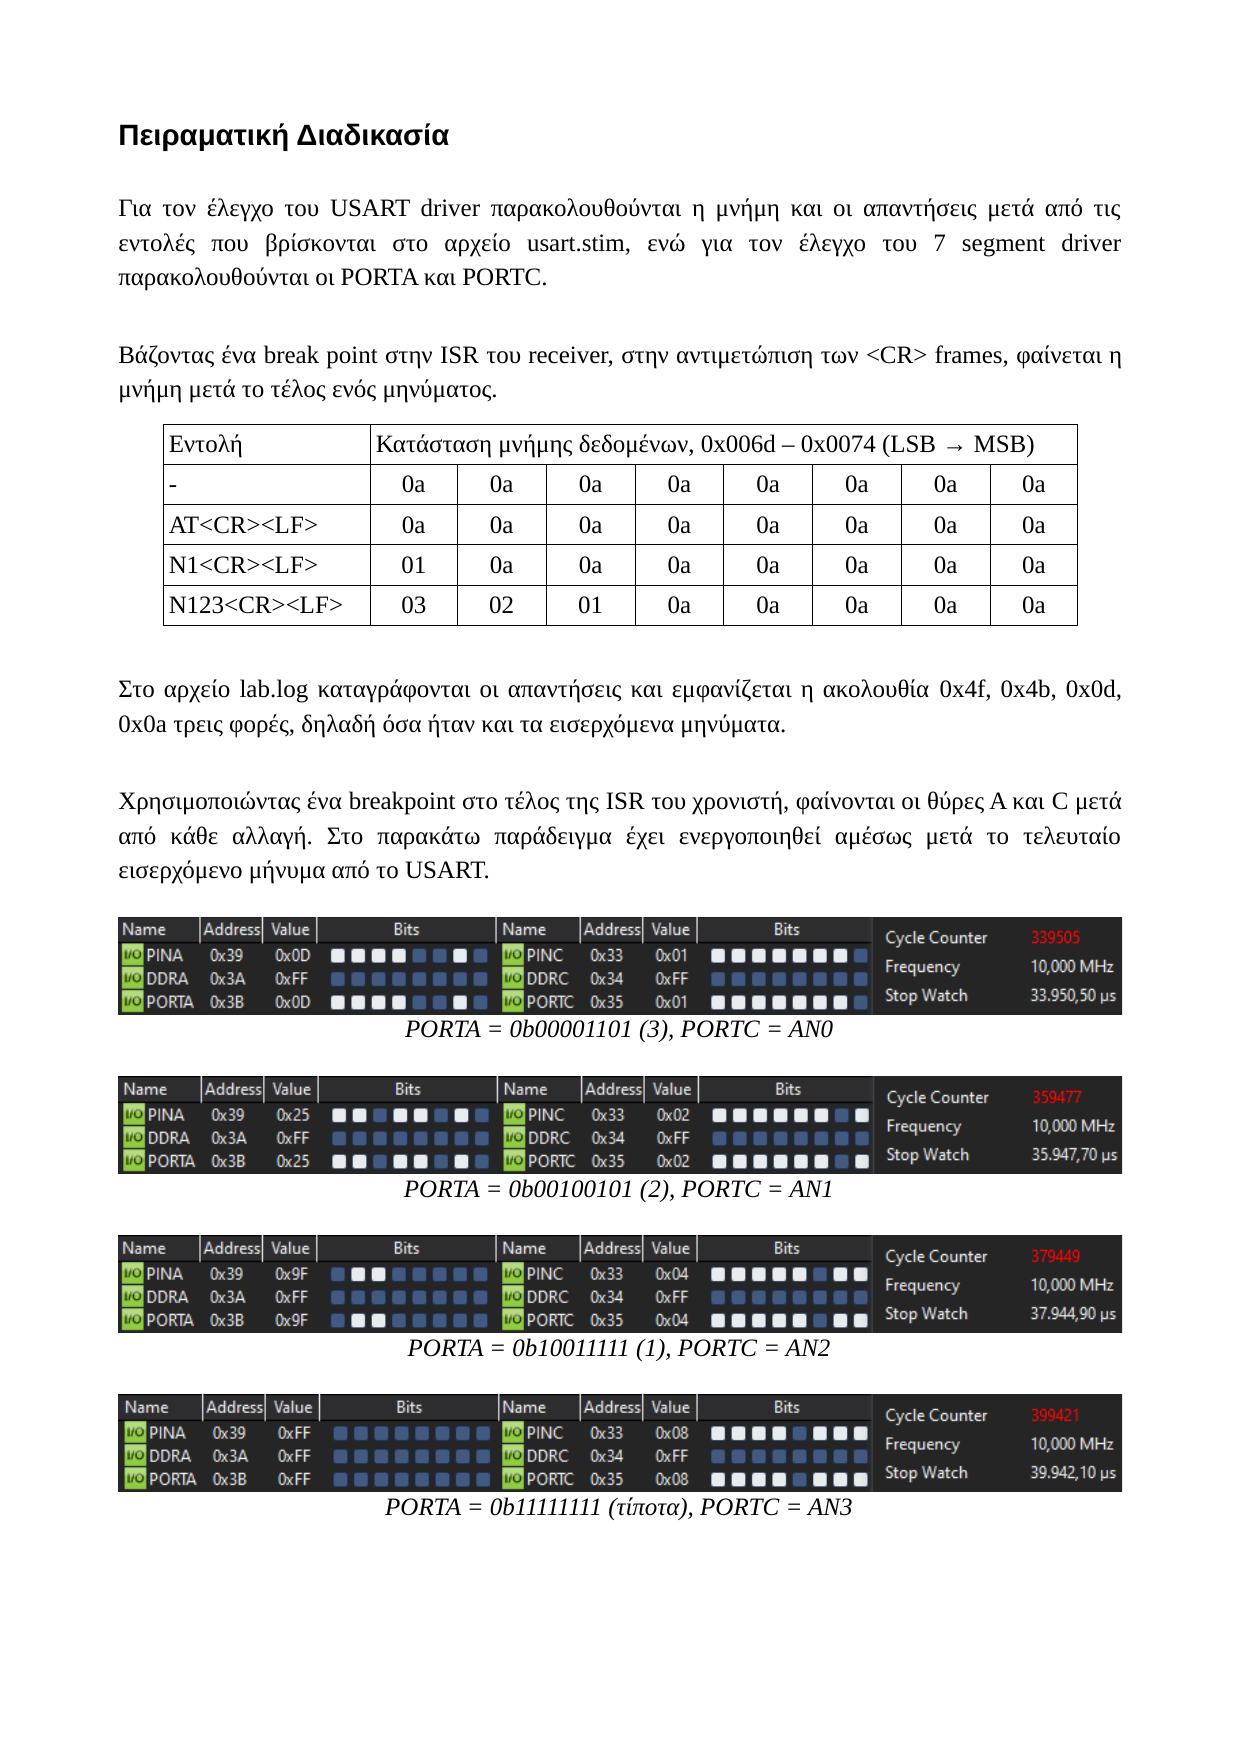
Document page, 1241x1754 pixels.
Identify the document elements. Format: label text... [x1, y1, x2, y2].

table_cell 0a [902, 465, 990, 504]
subtitle Πειραματική Διαδικασία [118, 118, 1122, 152]
table_cell 01 [547, 586, 635, 625]
table_cell 0a [458, 505, 546, 544]
table_cell 0a [724, 545, 812, 585]
table_cell N123<CR><LF> [164, 586, 370, 625]
table_cell N1<CR><LF> [164, 545, 370, 585]
table_cell 0a [547, 505, 635, 544]
table_cell 0a [813, 545, 901, 585]
table_cell 0a [991, 545, 1077, 585]
table_cell - [164, 465, 370, 504]
text PORTA = 0b11111111 (τίποτα), PORTC = AN3 [118, 1492, 1122, 1521]
table_cell 02 [458, 586, 546, 625]
text Στο αρχείο lab.log καταγράφονται οι απαντήσεις και εμφανίζεται η ακολουθία 0x4f, 0x4b, 0x0d, 0x0a τρεις φορές, δηλαδή όσα ήταν και τα εισερχόμενα μηνύματα. [118, 674, 1122, 737]
table_cell 0a [636, 505, 723, 544]
text PORTA = 0b00100101 (2), PORTC = AN1 [118, 1174, 1122, 1202]
table_cell 0a [991, 505, 1077, 544]
table_cell 0a [371, 505, 457, 544]
table_header Κατάσταση μνήμης δεδομένων, 0x006d – 0x0074 (LSB → MSB) [371, 425, 1077, 464]
picture [118, 917, 1123, 1015]
table_cell 0a [636, 465, 723, 504]
table_cell 0a [813, 586, 901, 625]
table_cell 0a [813, 465, 901, 504]
table_cell 03 [371, 586, 457, 625]
text Για τον έλεγχο του USART driver παρακολουθούνται η μνήμη και οι απαντήσεις μετά από τις εντολές που βρίσκονται στο αρχείο usart.stim, ενώ για τον έλεγχο του 7 segment driver παρακολουθούνται οι PORTA και PORTC. [118, 193, 1122, 291]
table_cell 0a [991, 586, 1077, 625]
picture [118, 1076, 1123, 1174]
table_cell 0a [991, 465, 1077, 504]
table_cell 0a [458, 465, 546, 504]
text PORTA = 0b00001101 (3), PORTC = AN0 [118, 1015, 1122, 1043]
table_cell 0a [813, 505, 901, 544]
table_cell 0a [636, 586, 723, 625]
table_cell 01 [371, 545, 457, 585]
picture [118, 1235, 1123, 1333]
text PORTA = 0b10011111 (1), PORTC = AN2 [118, 1333, 1122, 1362]
table_cell 0a [371, 465, 457, 504]
text Χρησιμοποιώντας ένα breakpoint στο τέλος της ISR του χρονιστή, φαίνονται οι θύρες Α και C μετά από κάθε αλλαγή. Στο παρακάτω παράδειγμα έχει ενεργοποιηθεί αμέσως μετά το τελευταίο εισερχόμενο μήνυμα από το USART. [118, 786, 1122, 884]
table_cell AT<CR><LF> [164, 505, 370, 544]
table_cell 0a [902, 586, 990, 625]
table_cell 0a [547, 545, 635, 585]
table_cell 0a [724, 586, 812, 625]
picture [118, 1394, 1123, 1492]
table_cell 0a [902, 545, 990, 585]
table_cell 0a [458, 545, 546, 585]
table_cell 0a [902, 505, 990, 544]
table_cell 0a [724, 505, 812, 544]
table_cell 0a [724, 465, 812, 504]
table_header Εντολή [164, 425, 370, 464]
text Βάζοντας ένα break point στην ISR του receiver, στην αντιμετώπιση των <CR> frames, φαίνεται η μνήμη μετά το τέλος ενός μηνύματος. [118, 340, 1122, 403]
table_cell 0a [636, 545, 723, 585]
table_cell 0a [547, 465, 635, 504]
